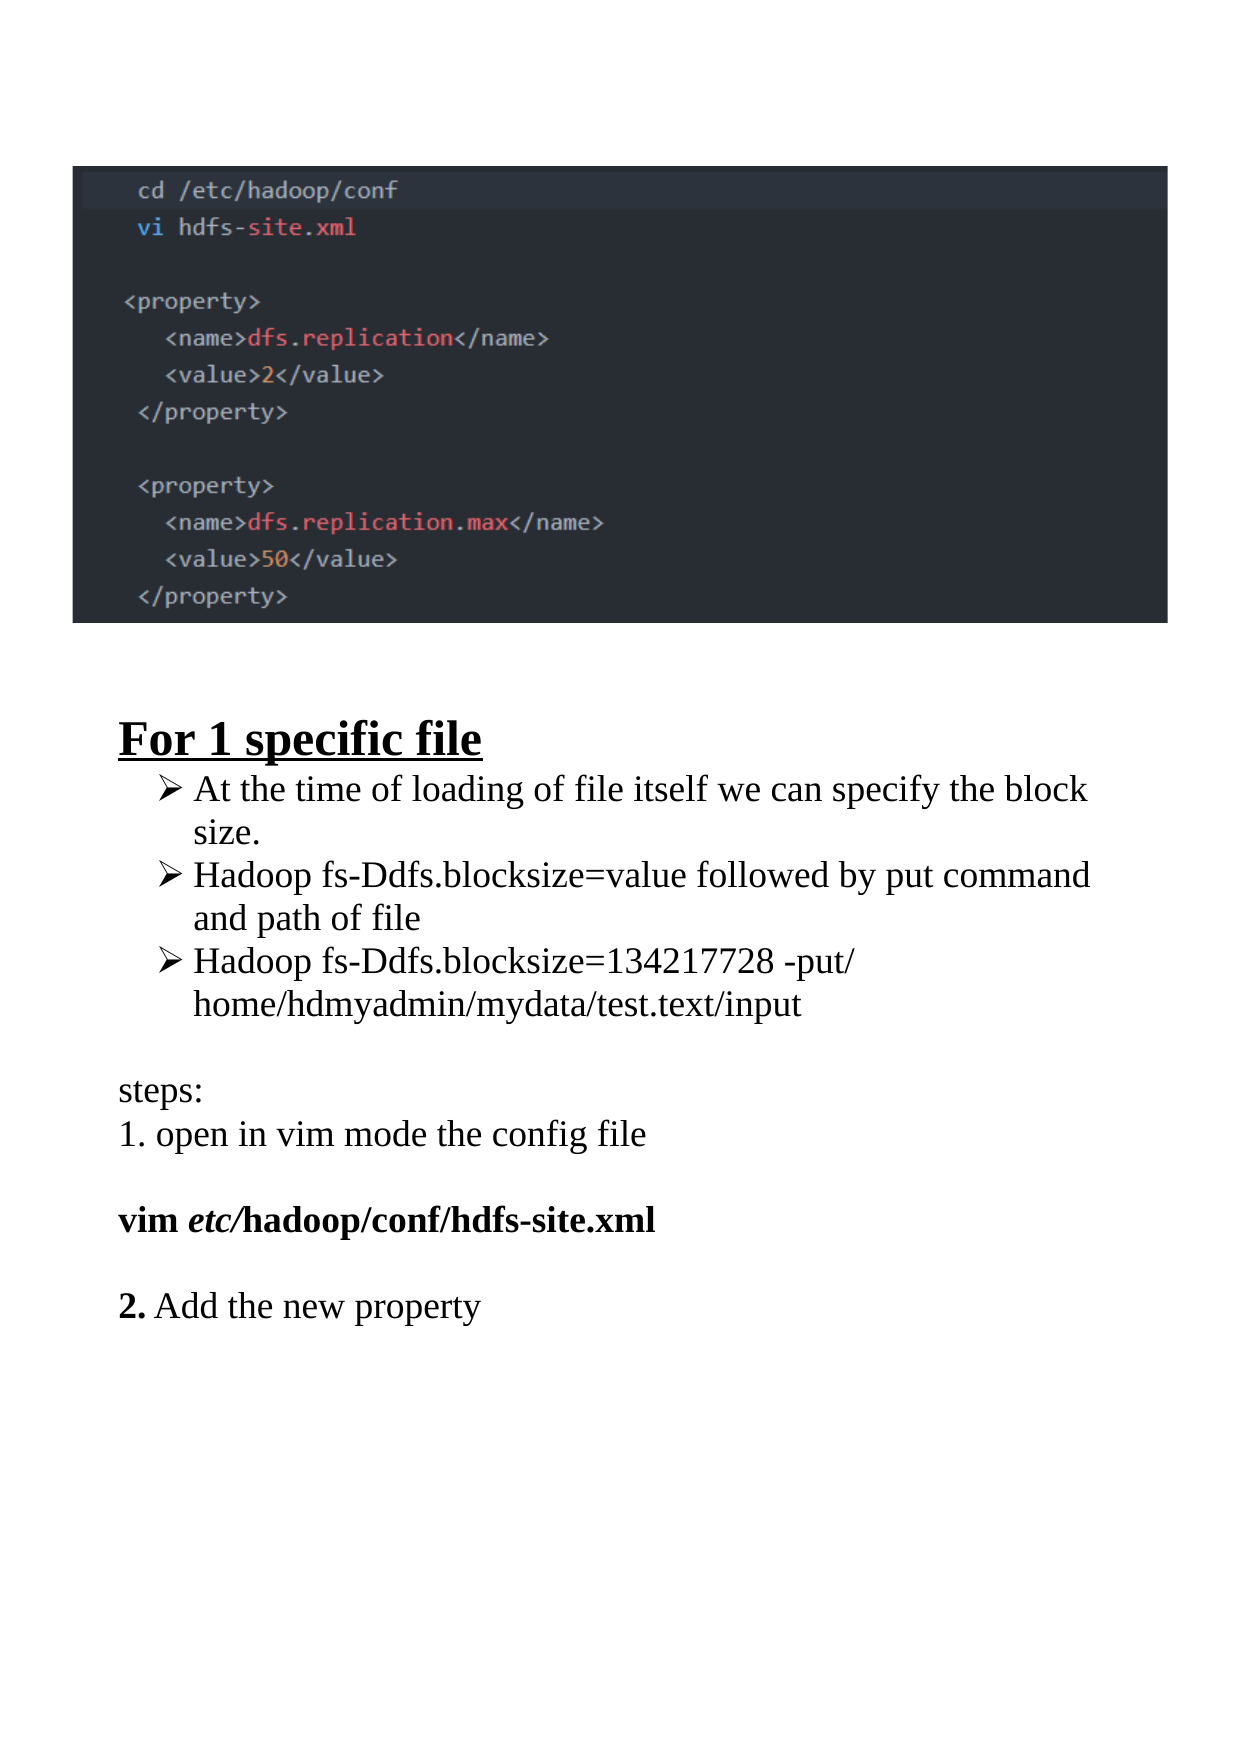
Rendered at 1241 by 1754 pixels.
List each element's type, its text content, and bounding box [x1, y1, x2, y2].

picture [72, 166, 1168, 623]
text 1. open in vim mode the config file [118, 1111, 1122, 1154]
text For 1 specific file [118, 708, 1122, 766]
text steps: [118, 1068, 1122, 1111]
list Hadoop fs-Ddfs.blocksize=value followed by put command and path of file [156, 852, 1122, 938]
text 2. Add the new property [118, 1283, 1122, 1327]
list At the time of loading of file itself we can specify the block size. [156, 766, 1122, 852]
list Hadoop fs-Ddfs.blocksize=134217728 -put/ home/hdmyadmin/mydata/test.text/input [156, 938, 1122, 1025]
text vim etc/hadoop/conf/hdfs-site.xml [118, 1197, 1122, 1240]
